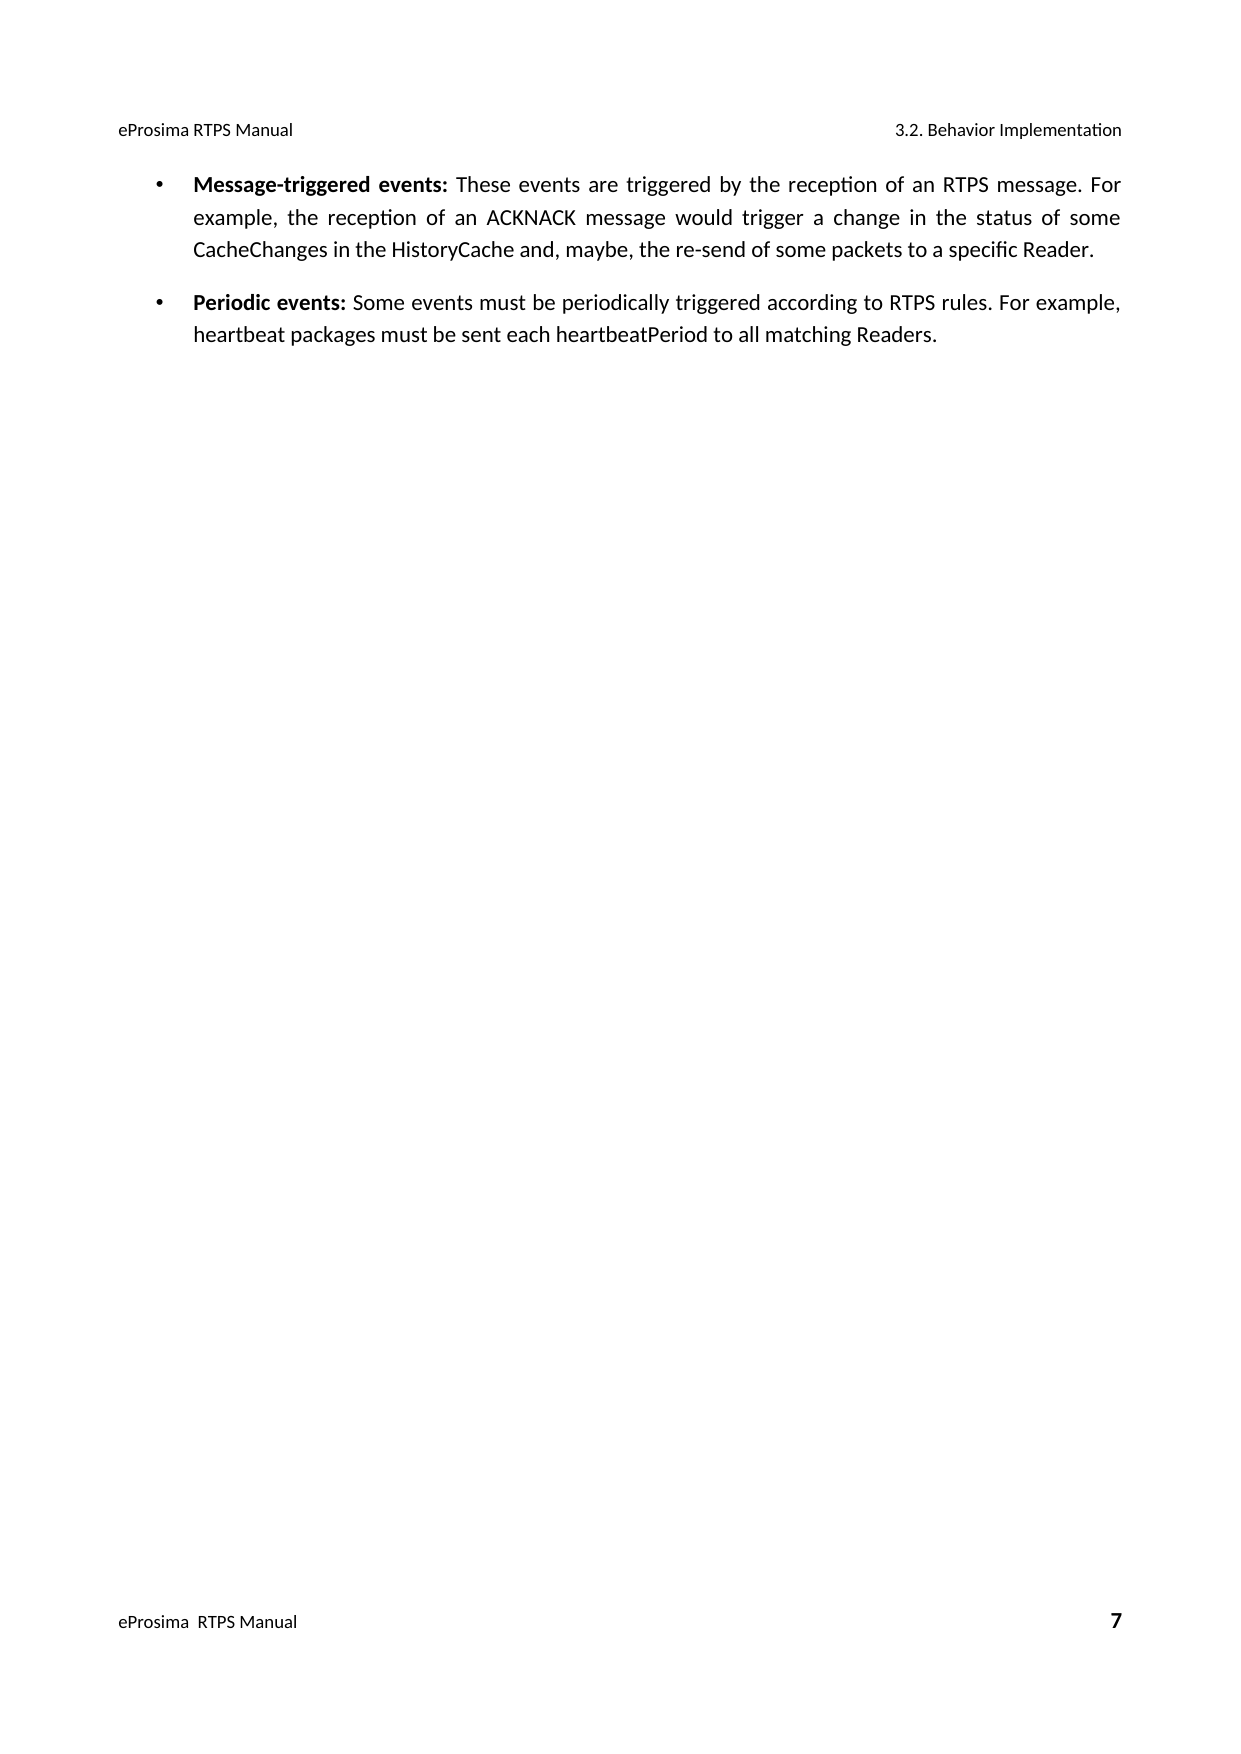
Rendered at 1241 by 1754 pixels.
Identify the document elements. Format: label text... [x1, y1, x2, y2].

list Periodic events: Some events must be periodically triggered according to RTPS rules. For example, heartbeat packages must be sent each heartbeatPeriod to all matching Readers. [156, 288, 1122, 348]
list Message-triggered events: These events are triggered by the reception of an RTPS message. For example, the reception of an ACKNACK message would trigger a change in the status of some CacheChanges in the HistoryCache and, maybe, the re-send of some packets to a specific Reader. [156, 171, 1122, 263]
